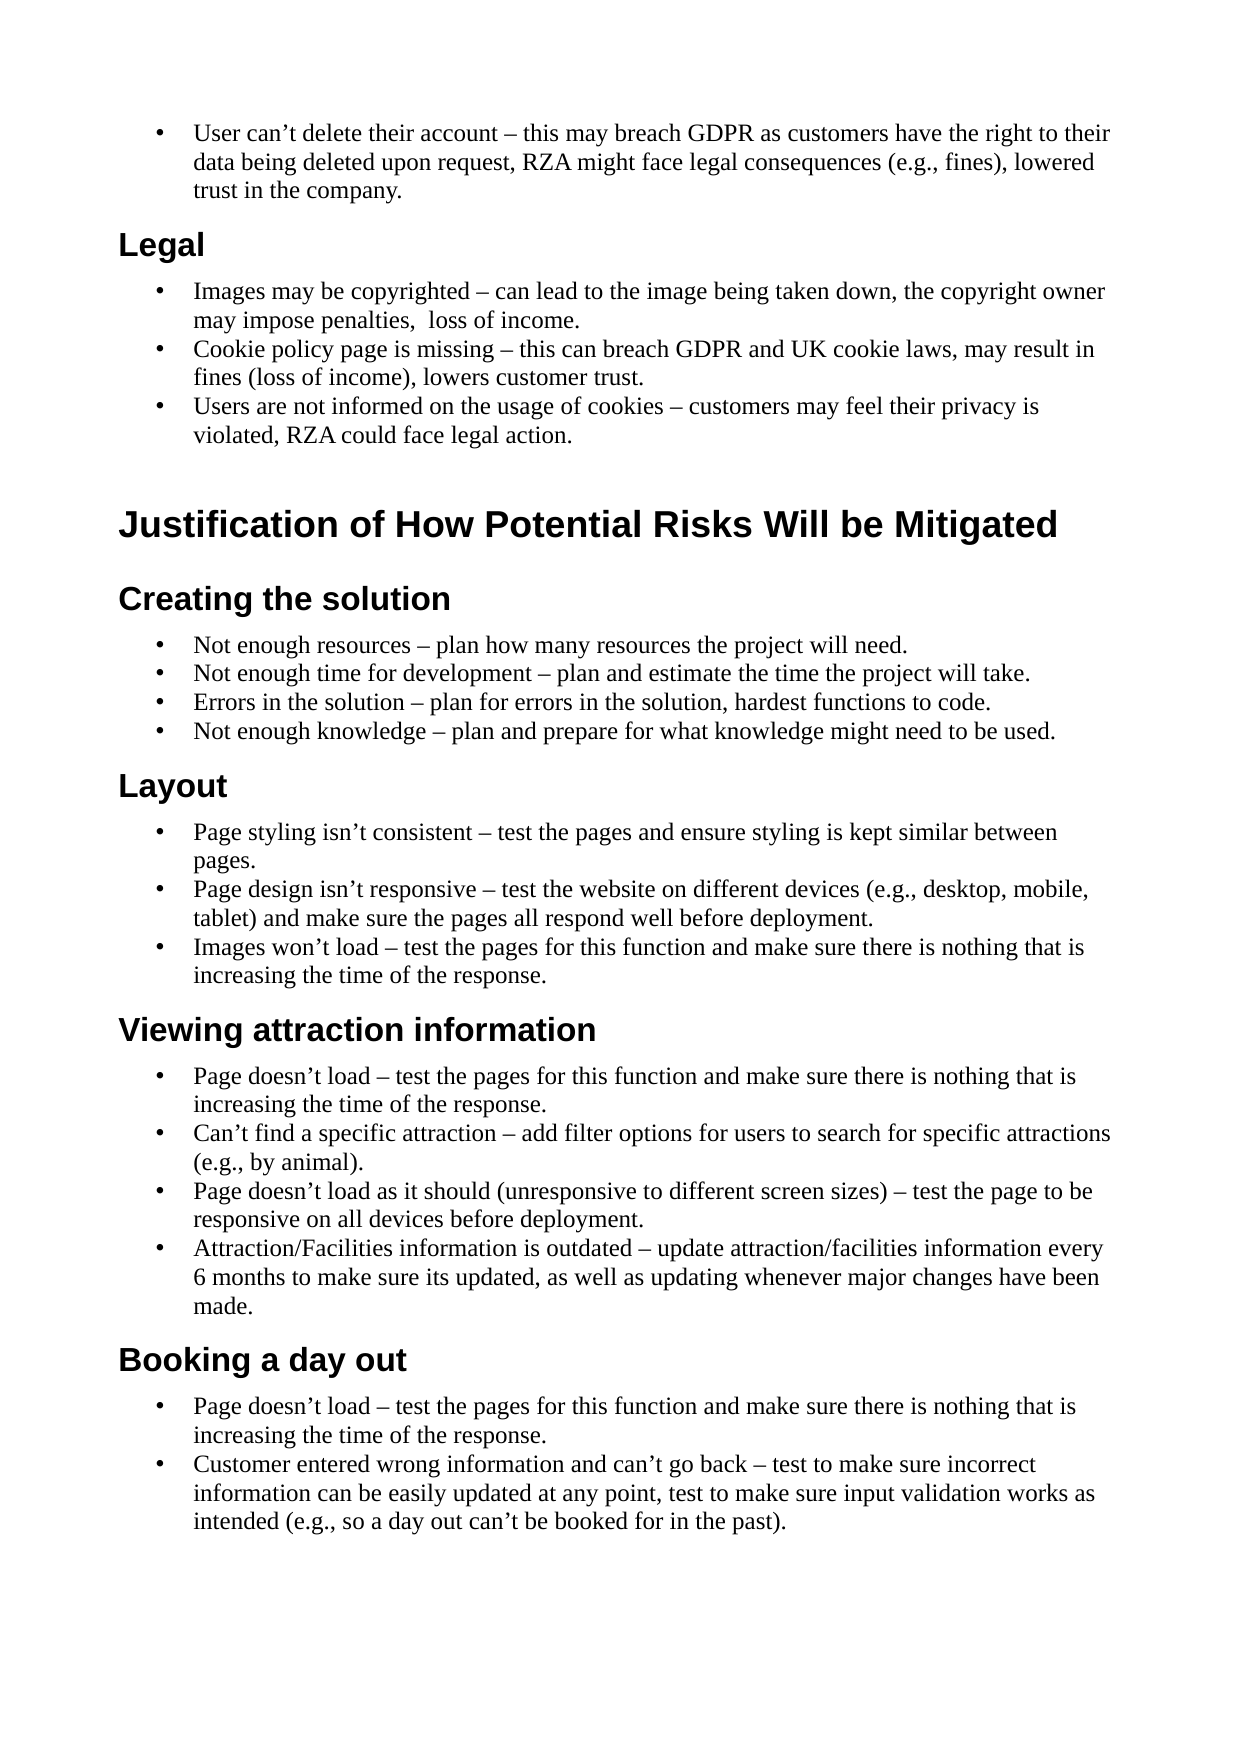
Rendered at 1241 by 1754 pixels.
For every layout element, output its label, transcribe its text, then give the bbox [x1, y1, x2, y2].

list Page doesn’t load – test the pages for this function and make sure there is nothing that is increasing the time of the response. [156, 1061, 1122, 1118]
list Page design isn’t responsive – test the website on different devices (e.g., desktop, mobile, tablet) and make sure the pages all respond well before deployment. [156, 874, 1122, 932]
subtitle Booking a day out [118, 1340, 1122, 1379]
list Errors in the solution – plan for errors in the solution, hardest functions to code. [156, 687, 1122, 716]
list Cookie policy page is missing – this can breach GDPR and UK cookie laws, may result in fines (loss of income), lowers customer trust. [156, 334, 1122, 391]
subtitle Creating the solution [118, 579, 1122, 617]
list Not enough time for development – plan and estimate the time the project will take. [156, 658, 1122, 687]
list Customer entered wrong information and can’t go back – test to make sure incorrect information can be easily updated at any point, test to make sure input validation works as intended (e.g., so a day out can’t be booked for in the past). [156, 1449, 1122, 1535]
subtitle Layout [118, 766, 1122, 804]
list Images won’t load – test the pages for this function and make sure there is nothing that is increasing the time of the response. [156, 932, 1122, 989]
list User can’t delete their account – this may breach GDPR as customers have the right to their data being deleted upon request, RZA might face legal consequences (e.g., fines), lowered trust in the company. [156, 118, 1122, 204]
list Page doesn’t load as it should (unresponsive to different screen sizes) – test the page to be responsive on all devices before deployment. [156, 1176, 1122, 1233]
list Not enough resources – plan how many resources the project will need. [156, 630, 1122, 658]
subtitle Legal [118, 225, 1122, 264]
list Attraction/Facilities information is outdated – update attraction/facilities information every 6 months to make sure its updated, as well as updating whenever major changes have been made. [156, 1233, 1122, 1319]
list Images may be copyrighted – can lead to the image being taken down, the copyright owner may impose penalties, loss of income. [156, 276, 1122, 334]
list Not enough knowledge – plan and prepare for what knowledge might need to be used. [156, 716, 1122, 745]
list Page doesn’t load – test the pages for this function and make sure there is nothing that is increasing the time of the response. [156, 1391, 1122, 1449]
list Can’t find a specific attraction – add filter options for users to search for specific attractions (e.g., by animal). [156, 1118, 1122, 1176]
subtitle Justification of How Potential Risks Will be Mitigated [118, 502, 1122, 546]
list Users are not informed on the usage of cookies – customers may feel their privacy is violated, RZA could face legal action. [156, 391, 1122, 449]
list Page styling isn’t consistent – test the pages and ensure styling is kept similar between pages. [156, 817, 1122, 874]
subtitle Viewing attraction information [118, 1010, 1122, 1048]
